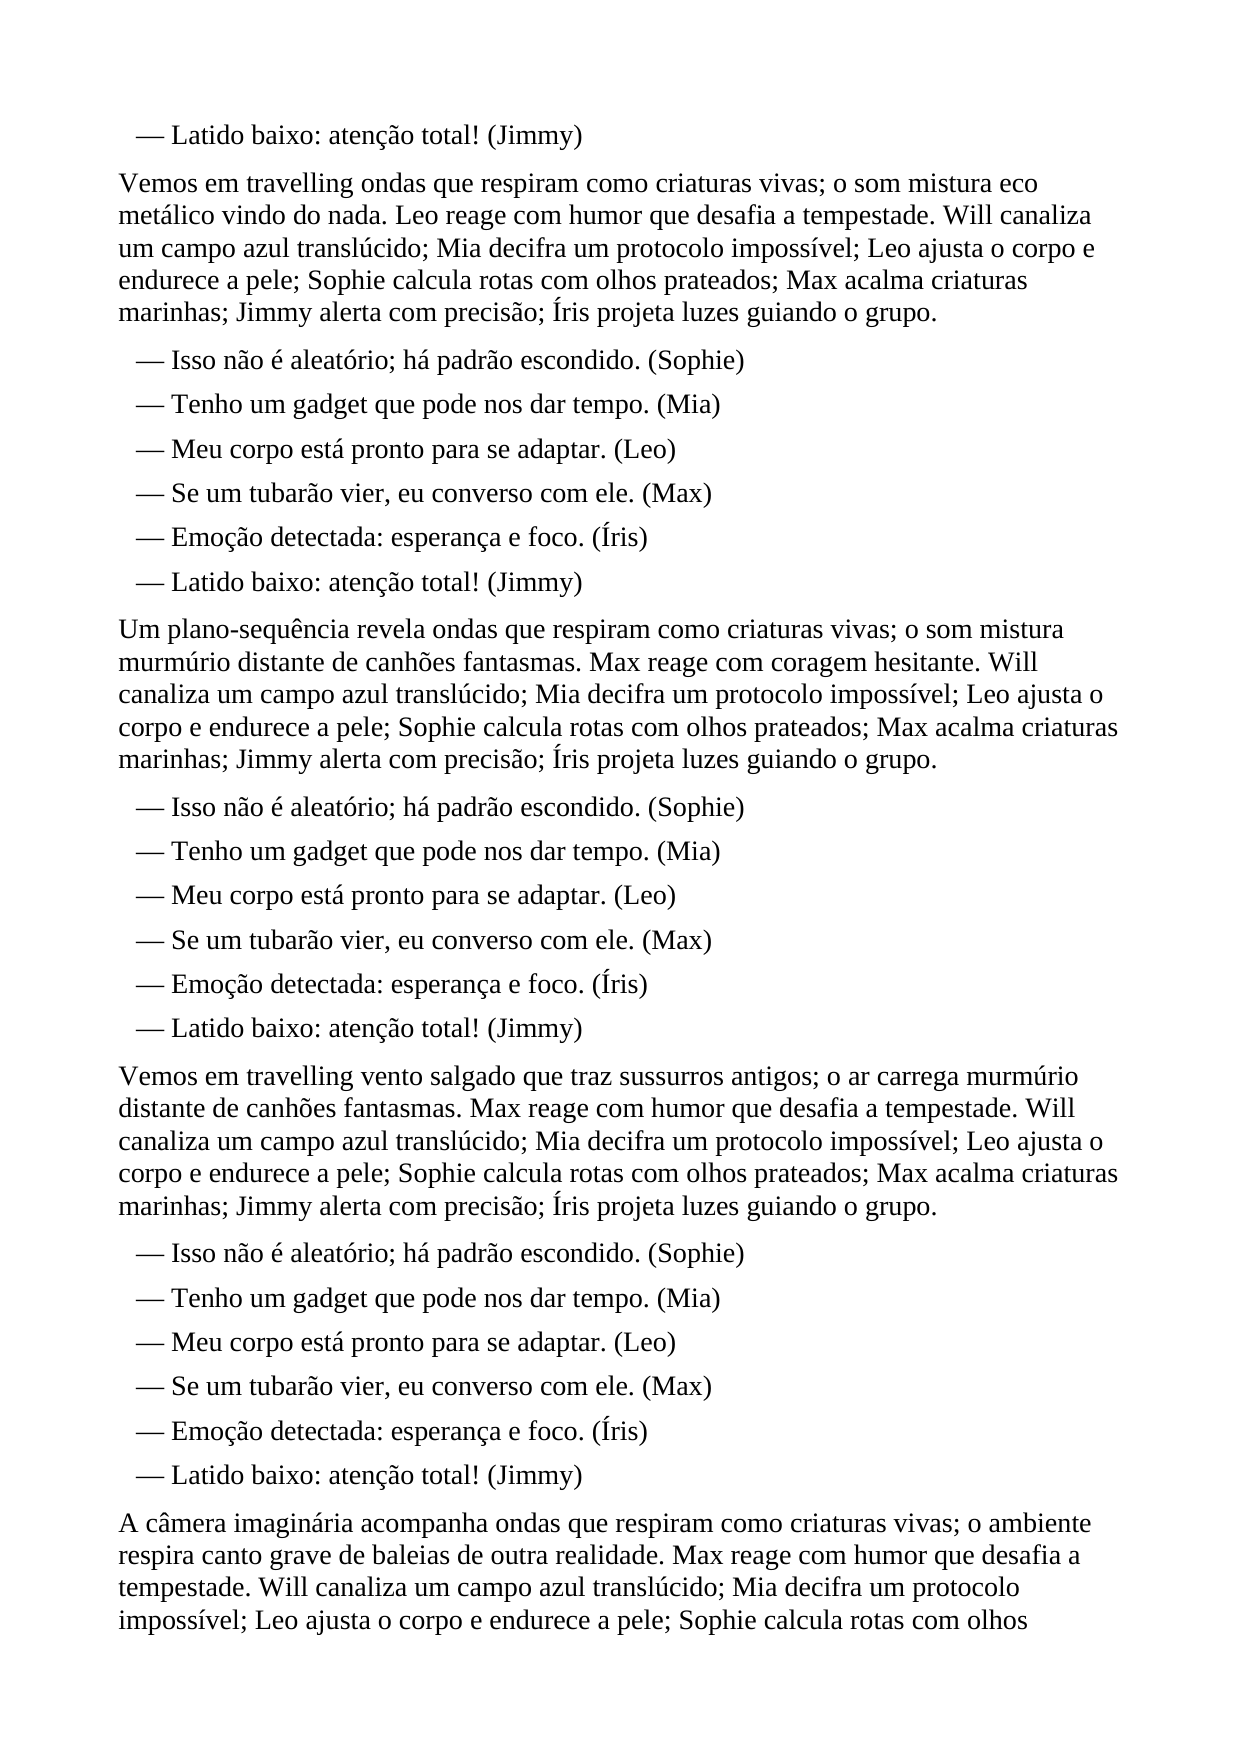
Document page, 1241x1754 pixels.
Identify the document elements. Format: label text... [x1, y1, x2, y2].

text — Se um tubarão vier, eu converso com ele. (Max) [118, 923, 1122, 955]
text — Meu corpo está pronto para se adaptar. (Leo) [118, 1325, 1122, 1357]
text — Isso não é aleatório; há padrão escondido. (Sophie) [118, 343, 1122, 376]
text — Se um tubarão vier, eu converso com ele. (Max) [118, 1369, 1122, 1402]
text Vemos em travelling ondas que respiram como criaturas vivas; o som mistura eco metálico vindo do nada. Leo reage com humor que desafia a tempestade. Will canaliza um campo azul translúcido; Mia decifra um protocolo impossível; Leo ajusta o corpo e endurece a pele; Sophie calcula rotas com olhos prateados; Max acalma criaturas marinhas; Jimmy alerta com precisão; Íris projeta luzes guiando o grupo. [118, 166, 1122, 328]
text — Latido baixo: atenção total! (Jimmy) [118, 118, 1122, 151]
text — Tenho um gadget que pode nos dar tempo. (Mia) [118, 388, 1122, 420]
text Vemos em travelling vento salgado que traz sussurros antigos; o ar carrega murmúrio distante de canhões fantasmas. Max reage com humor que desafia a tempestade. Will canaliza um campo azul translúcido; Mia decifra um protocolo impossível; Leo ajusta o corpo e endurece a pele; Sophie calcula rotas com olhos prateados; Max acalma criaturas marinhas; Jimmy alerta com precisão; Íris projeta luzes guiando o grupo. [118, 1059, 1122, 1221]
text — Emoção detectada: esperança e foco. (Íris) [118, 1413, 1122, 1446]
text — Meu corpo está pronto para se adaptar. (Leo) [118, 878, 1122, 911]
text — Tenho um gadget que pode nos dar tempo. (Mia) [118, 1281, 1122, 1313]
text — Latido baixo: atenção total! (Jimmy) [118, 565, 1122, 597]
text — Se um tubarão vier, eu converso com ele. (Max) [118, 476, 1122, 508]
text — Isso não é aleatório; há padrão escondido. (Sophie) [118, 790, 1122, 822]
text A câmera imaginária acompanha ondas que respiram como criaturas vivas; o ambiente respira canto grave de baleias de outra realidade. Max reage com humor que desafia a tempestade. Will canaliza um campo azul translúcido; Mia decifra um protocolo impossível; Leo ajusta o corpo e endurece a pele; Sophie calcula rotas com olhos [118, 1506, 1122, 1635]
text — Latido baixo: atenção total! (Jimmy) [118, 1458, 1122, 1490]
text — Latido baixo: atenção total! (Jimmy) [118, 1011, 1122, 1044]
text — Meu corpo está pronto para se adaptar. (Leo) [118, 432, 1122, 464]
text — Emoção detectada: esperança e foco. (Íris) [118, 520, 1122, 553]
text Um plano-sequência revela ondas que respiram como criaturas vivas; o som mistura murmúrio distante de canhões fantasmas. Max reage com coragem hesitante. Will canaliza um campo azul translúcido; Mia decifra um protocolo impossível; Leo ajusta o corpo e endurece a pele; Sophie calcula rotas com olhos prateados; Max acalma criaturas marinhas; Jimmy alerta com precisão; Íris projeta luzes guiando o grupo. [118, 612, 1122, 774]
text — Emoção detectada: esperança e foco. (Íris) [118, 967, 1122, 999]
text — Isso não é aleatório; há padrão escondido. (Sophie) [118, 1236, 1122, 1269]
text — Tenho um gadget que pode nos dar tempo. (Mia) [118, 834, 1122, 867]
